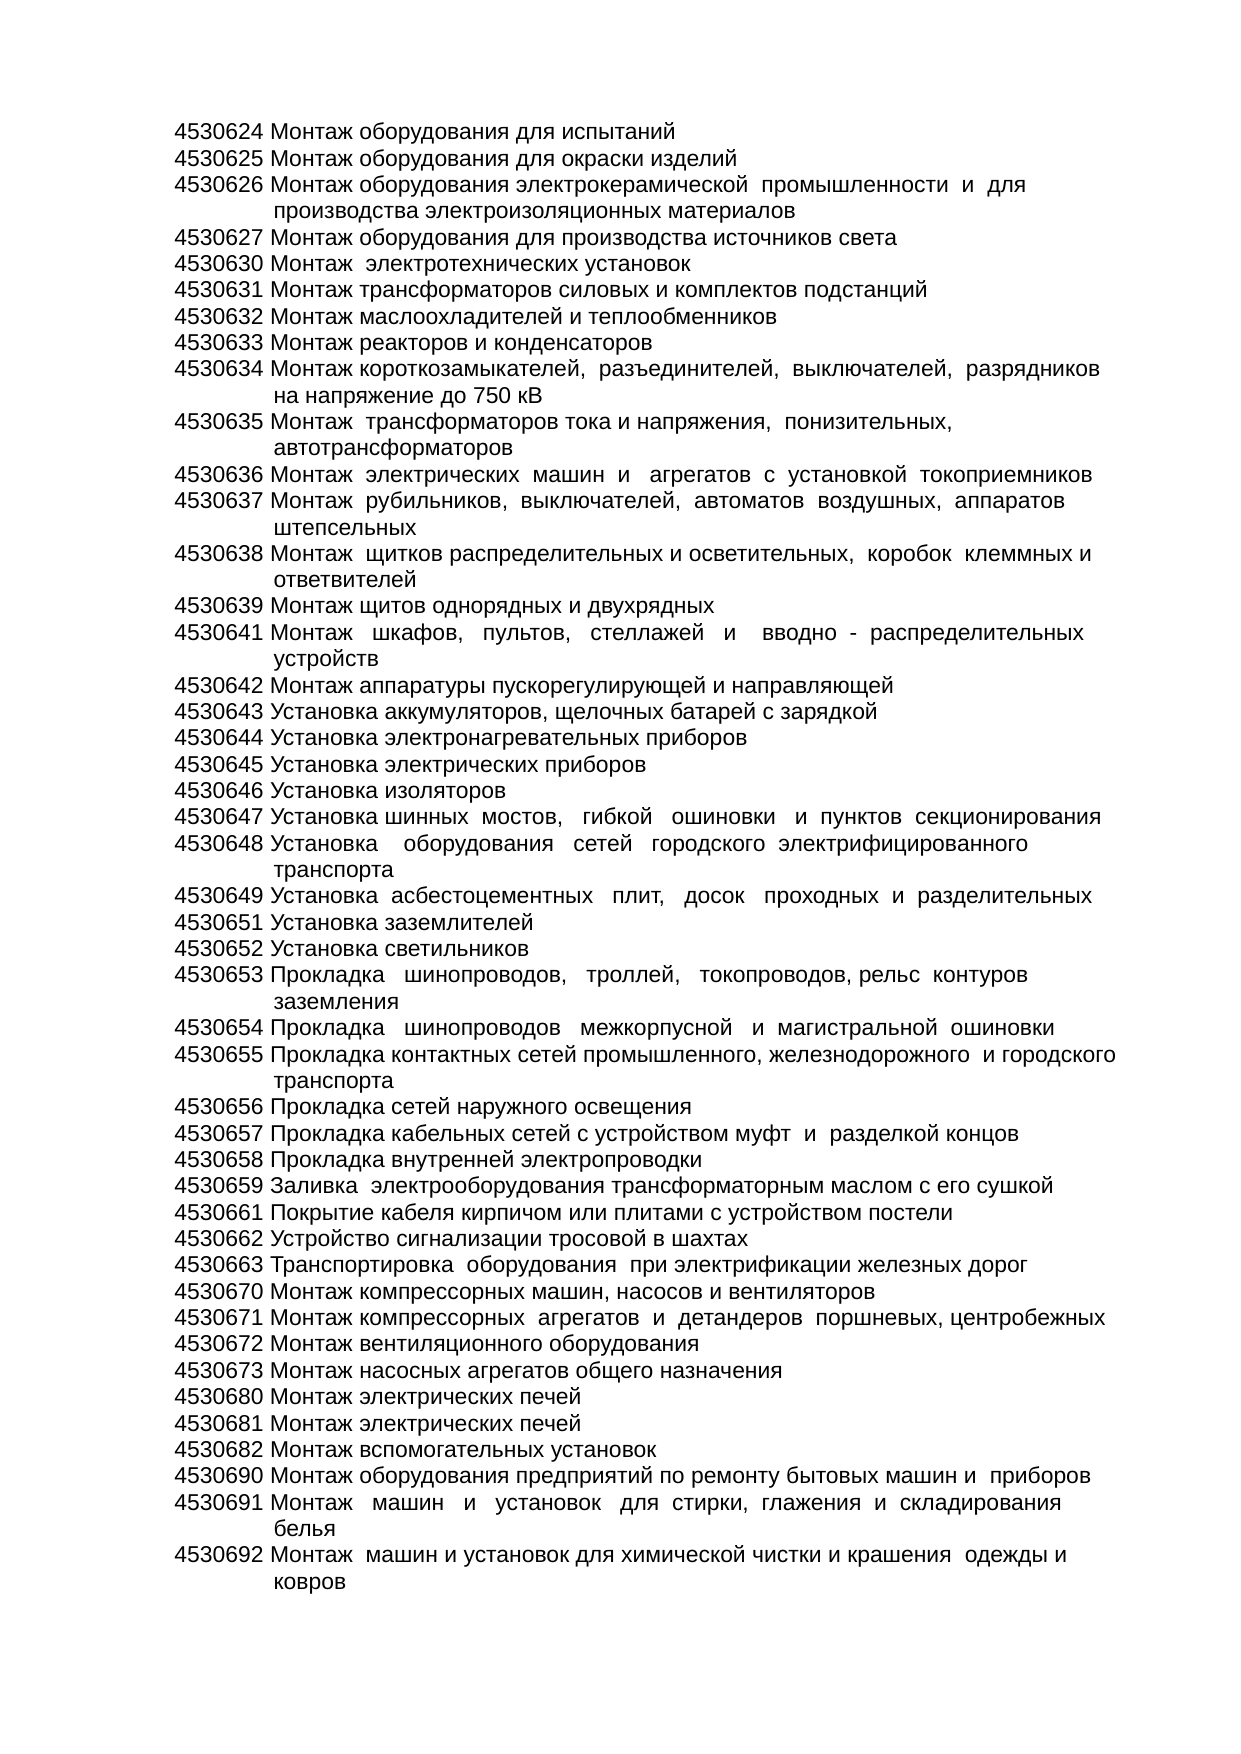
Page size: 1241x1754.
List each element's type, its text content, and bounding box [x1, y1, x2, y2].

text 4530652 Установка светильников [174, 935, 1122, 961]
text 4530682 Монтаж вспомогательных установок [174, 1436, 1122, 1462]
text 4530627 Монтаж оборудования для производства источников света [174, 223, 1122, 250]
text 4530635 Монтаж трансформаторов тока и напряжения, понизительных, автотрансформаторов [174, 408, 1122, 461]
text 4530638 Монтаж щитков распределительных и осветительных, коробок клеммных и ответвителей [174, 540, 1122, 592]
text 4530630 Монтаж электротехнических установок [174, 250, 1122, 276]
text 4530625 Монтаж оборудования для окраски изделий [174, 144, 1122, 171]
text 4530658 Прокладка внутренней электропроводки [174, 1146, 1122, 1172]
text 4530645 Установка электрических приборов [174, 751, 1122, 777]
text 4530656 Прокладка сетей наружного освещения [174, 1093, 1122, 1119]
text 4530681 Монтаж электрических печей [174, 1409, 1122, 1436]
text 4530680 Монтаж электрических печей [174, 1383, 1122, 1409]
text 4530657 Прокладка кабельных сетей с устройством муфт и разделкой концов [174, 1119, 1122, 1146]
text 4530662 Устройство сигнализации тросовой в шахтах [174, 1225, 1122, 1251]
text 4530692 Монтаж машин и установок для химической чистки и крашения одежды и ковров [174, 1541, 1122, 1594]
text 4530651 Установка заземлителей [174, 909, 1122, 935]
text 4530672 Монтаж вентиляционного оборудования [174, 1330, 1122, 1357]
text 4530659 Заливка электрооборудования трансформаторным маслом с его сушкой [174, 1172, 1122, 1199]
text 4530636 Монтаж электрических машин и агрегатов с установкой токоприемников [174, 461, 1122, 487]
text 4530633 Монтаж реакторов и конденсаторов [174, 329, 1122, 355]
text 4530637 Монтаж рубильников, выключателей, автоматов воздушных, аппаратов штепсельных [174, 487, 1122, 540]
text 4530641 Монтаж шкафов, пультов, стеллажей и вводно - распределительных устройств [174, 619, 1122, 672]
text 4530663 Транспортировка оборудования при электрификации железных дорог [174, 1251, 1122, 1278]
text 4530624 Монтаж оборудования для испытаний [174, 118, 1122, 144]
text 4530671 Монтаж компрессорных агрегатов и детандеров поршневых, центробежных [174, 1304, 1122, 1330]
text 4530639 Монтаж щитов однорядных и двухрядных [174, 592, 1122, 619]
text 4530690 Монтаж оборудования предприятий по ремонту бытовых машин и приборов [174, 1462, 1122, 1488]
text 4530649 Установка асбестоцементных плит, досок проходных и разделительных [174, 882, 1122, 909]
text 4530655 Прокладка контактных сетей промышленного, железнодорожного и городского транспорта [174, 1041, 1122, 1093]
text 4530643 Установка аккумуляторов, щелочных батарей с зарядкой [174, 698, 1122, 724]
text 4530670 Монтаж компрессорных машин, насосов и вентиляторов [174, 1278, 1122, 1304]
text 4530647 Установка шинных мостов, гибкой ошиновки и пунктов секционирования [174, 803, 1122, 830]
text 4530654 Прокладка шинопроводов межкорпусной и магистральной ошиновки [174, 1014, 1122, 1041]
text 4530661 Покрытие кабеля кирпичом или плитами с устройством постели [174, 1199, 1122, 1225]
text 4530631 Монтаж трансформаторов силовых и комплектов подстанций [174, 276, 1122, 303]
text 4530644 Установка электронагревательных приборов [174, 724, 1122, 751]
text 4530646 Установка изоляторов [174, 777, 1122, 803]
text 4530632 Монтаж маслоохладителей и теплообменников [174, 303, 1122, 329]
text 4530691 Монтаж машин и установок для стирки, глажения и складирования белья [174, 1488, 1122, 1541]
text 4530673 Монтаж насосных агрегатов общего назначения [174, 1357, 1122, 1383]
text 4530642 Монтаж аппаратуры пускорегулирующей и направляющей [174, 672, 1122, 698]
text 4530634 Монтаж короткозамыкателей, разъединителей, выключателей, разрядников на напряжение до 750 кВ [174, 355, 1122, 408]
text 4530653 Прокладка шинопроводов, троллей, токопроводов, рельс контуров заземления [174, 961, 1122, 1014]
text 4530648 Установка оборудования сетей городского электрифицированного транспорта [174, 830, 1122, 882]
text 4530626 Монтаж оборудования электрокерамической промышленности и для производства электроизоляционных материалов [174, 171, 1122, 223]
